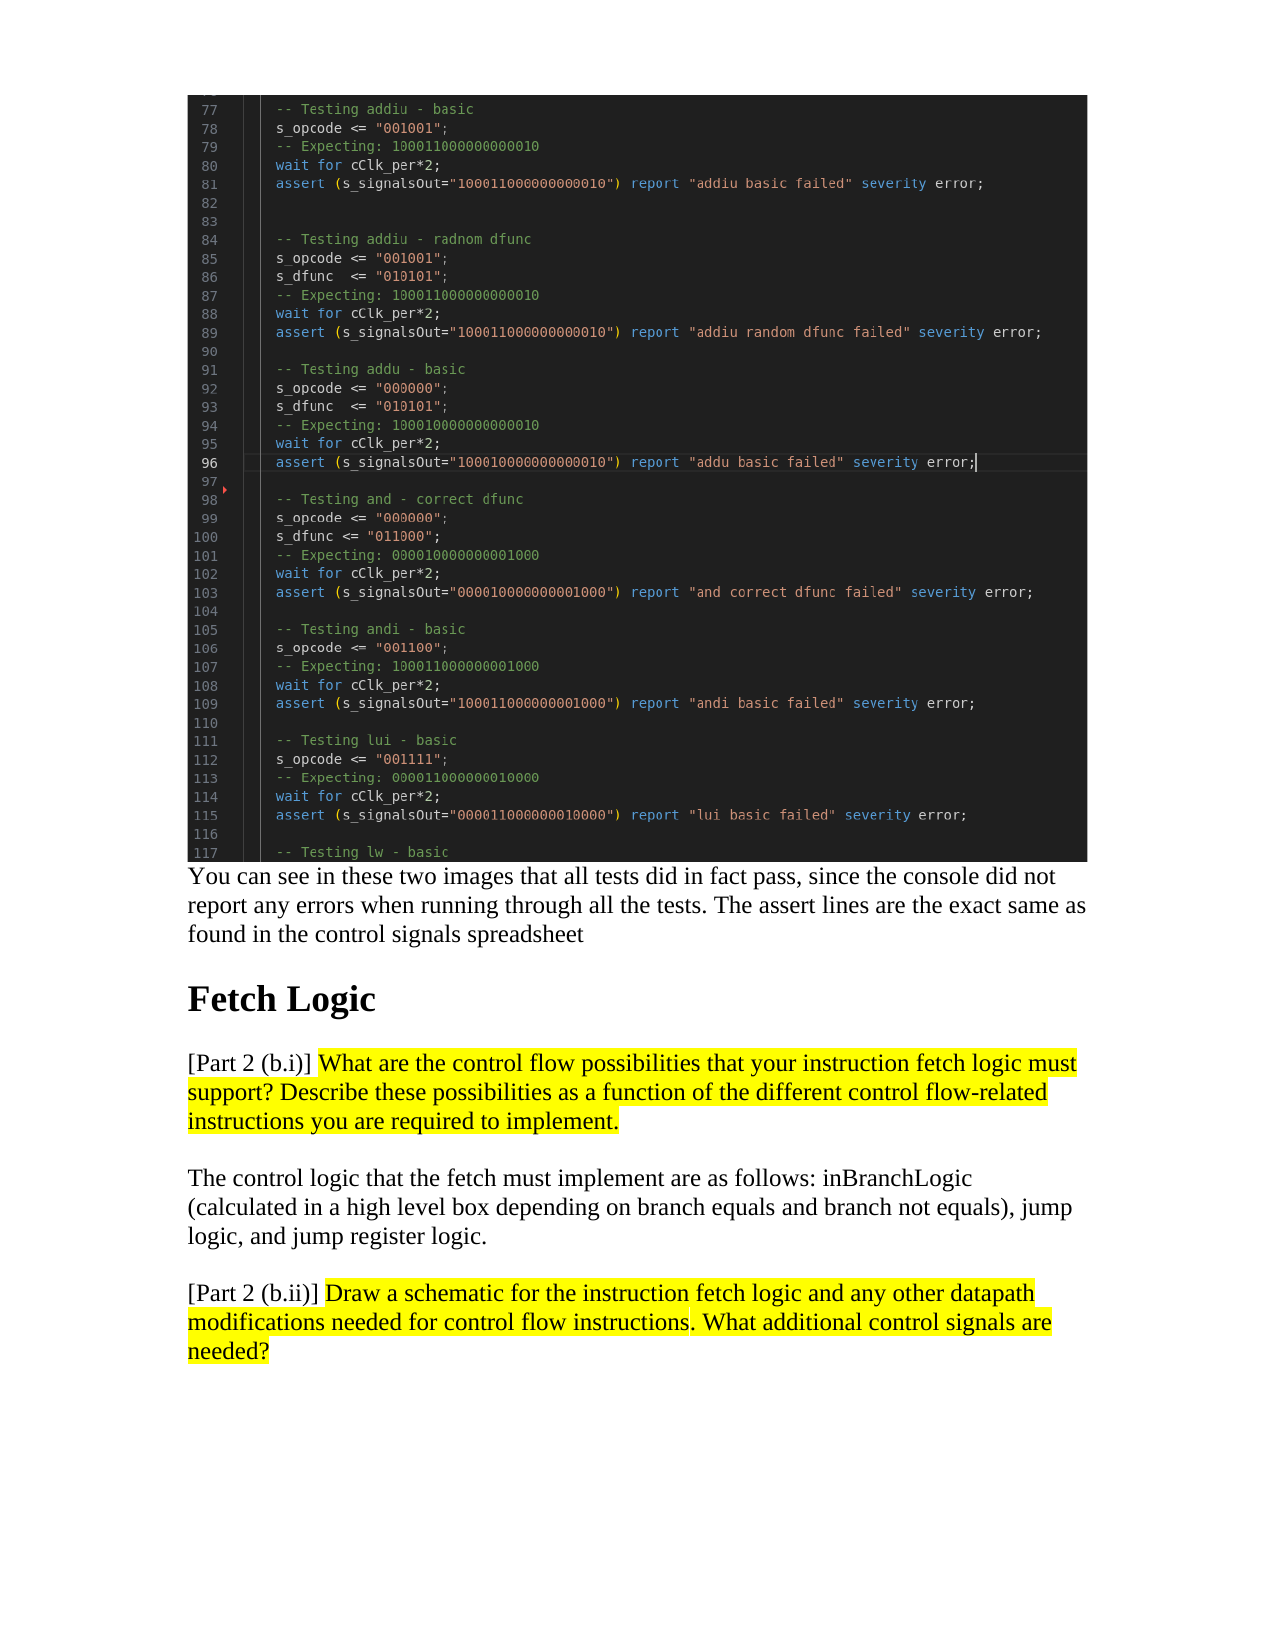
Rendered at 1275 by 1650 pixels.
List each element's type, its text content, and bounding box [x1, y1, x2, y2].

subtitle Fetch Logic [187, 976, 1087, 1019]
picture [187, 95, 1088, 862]
text [Part 2 (b.ii)] Draw a schematic for the instruction fetch logic and any other datapath modifications needed for control flow instructions. What additional control signals are needed? [187, 1278, 1087, 1364]
text You can see in these two images that all tests did in fact pass, since the console did not report any errors when running through all the tests. The assert lines are the exact same as found in the control signals spreadsheet [187, 862, 1087, 948]
text [Part 2 (b.i)] What are the control flow possibilities that your instruction fetch logic must support? Describe these possibilities as a function of the different control flow-related instructions you are required to implement. [187, 1048, 1087, 1134]
text The control logic that the fetch must implement are as follows: inBranchLogic (calculated in a high level box depending on branch equals and branch not equals), jump logic, and jump register logic. [187, 1163, 1087, 1249]
